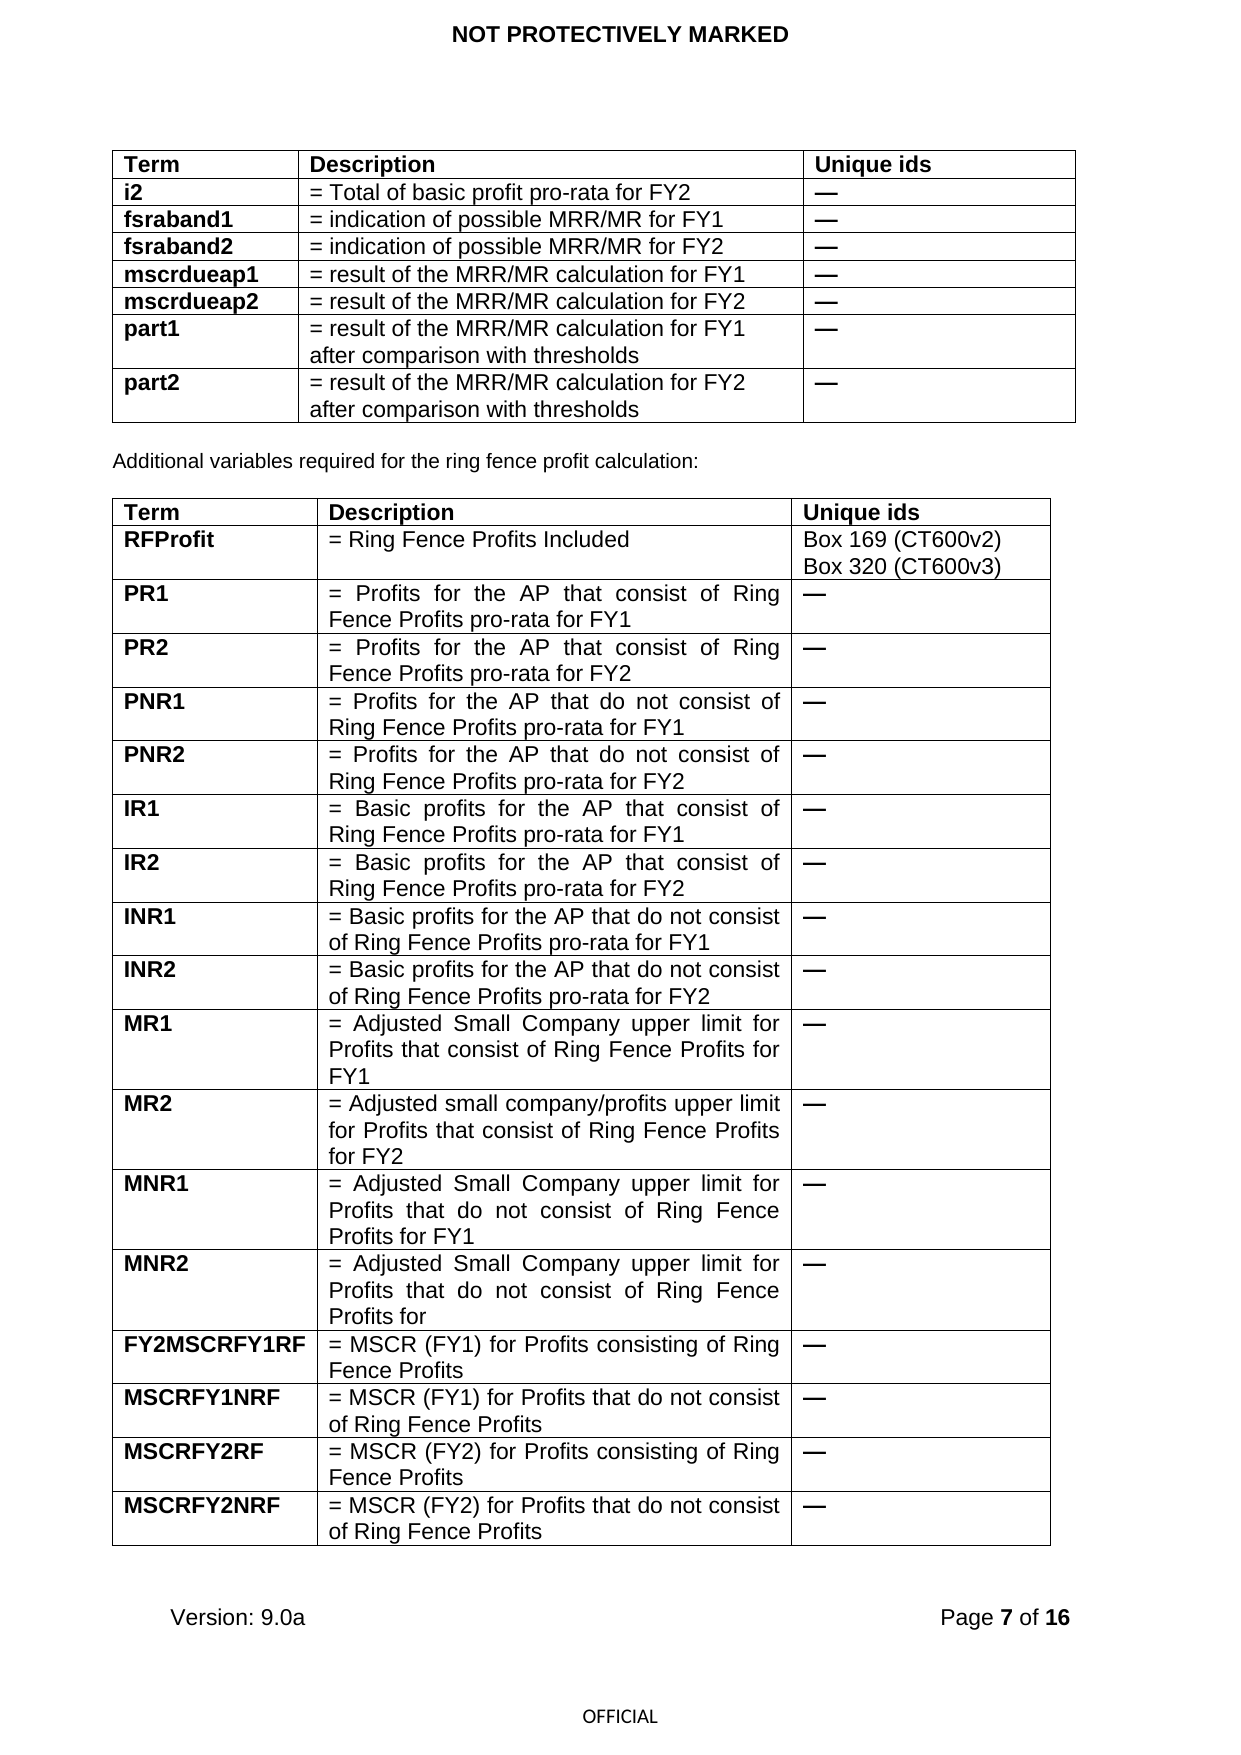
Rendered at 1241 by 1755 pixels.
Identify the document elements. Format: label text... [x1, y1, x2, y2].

table_cell = Basic profits for the AP that consist of Ring Fence Profits pro-rata for FY1 [318, 795, 791, 848]
table_cell Box 169 (CT600v2) Box 320 (CT600v3) [792, 526, 1050, 579]
table_cell — [792, 580, 1050, 633]
table_cell PNR1 [113, 688, 317, 740]
table_header Unique ids [804, 151, 1075, 177]
table_cell fsraband2 [113, 233, 298, 259]
table_cell fsraband1 [113, 206, 298, 232]
table_cell — [804, 206, 1075, 232]
table_cell = result of the MRR/MR calculation for FY2 [299, 288, 803, 314]
table_cell — [804, 288, 1075, 314]
table_cell RFProfit [113, 526, 317, 579]
table_cell — [792, 634, 1050, 687]
table_cell PR1 [113, 580, 317, 633]
table_cell INR2 [113, 956, 317, 1009]
table_cell mscrdueap1 [113, 261, 298, 287]
table_cell PR2 [113, 634, 317, 687]
table_header Term [113, 499, 317, 525]
table_cell = Profits for the AP that consist of Ring Fence Profits pro-rata for FY1 [318, 580, 791, 633]
table_cell FY2MSCRFY1RF [113, 1331, 317, 1383]
table_cell = Adjusted small company/profits upper limit for Profits that consist of Ring Fence Profits for FY2 [318, 1090, 791, 1169]
table_cell MR2 [113, 1090, 317, 1169]
table_cell = Basic profits for the AP that do not consist of Ring Fence Profits pro-rata for FY2 [318, 956, 791, 1009]
table_cell — [792, 1170, 1050, 1249]
table_cell = Basic profits for the AP that consist of Ring Fence Profits pro-rata for FY2 [318, 849, 791, 902]
table_cell MNR2 [113, 1250, 317, 1329]
table_cell = MSCR (FY2) for Profits consisting of Ring Fence Profits [318, 1438, 791, 1491]
table_cell — [792, 1384, 1050, 1437]
table_cell MSCRFY1NRF [113, 1384, 317, 1437]
table_cell part1 [113, 315, 298, 368]
table_cell = Adjusted Small Company upper limit for Profits that consist of Ring Fence Profits for FY1 [318, 1010, 791, 1089]
table_cell — [792, 1010, 1050, 1089]
table_cell MSCRFY2RF [113, 1438, 317, 1491]
table_cell = MSCR (FY1) for Profits consisting of Ring Fence Profits [318, 1331, 791, 1383]
table_cell MNR1 [113, 1170, 317, 1249]
table_cell — [804, 369, 1075, 422]
table_cell = result of the MRR/MR calculation for FY2 after comparison with thresholds [299, 369, 803, 422]
table_header Unique ids [792, 499, 1050, 525]
table_cell MSCRFY2NRF [113, 1492, 317, 1544]
table_cell = Profits for the AP that do not consist of Ring Fence Profits pro-rata for FY1 [318, 688, 791, 740]
table_cell — [792, 1331, 1050, 1383]
table_cell = indication of possible MRR/MR for FY1 [299, 206, 803, 232]
table_cell = MSCR (FY2) for Profits that do not consist of Ring Fence Profits [318, 1492, 791, 1544]
table_cell = result of the MRR/MR calculation for FY1 [299, 261, 803, 287]
table_cell — [792, 956, 1050, 1009]
table_cell — [804, 179, 1075, 205]
table_cell i2 [113, 179, 298, 205]
table_cell IR1 [113, 795, 317, 848]
table_cell — [792, 1090, 1050, 1169]
table_cell = Basic profits for the AP that do not consist of Ring Fence Profits pro-rata for FY1 [318, 903, 791, 955]
table_cell = result of the MRR/MR calculation for FY1 after comparison with thresholds [299, 315, 803, 368]
table_cell — [804, 233, 1075, 259]
table_cell — [792, 849, 1050, 902]
table_cell = Adjusted Small Company upper limit for Profits that do not consist of Ring Fence Profits for FY1 [318, 1170, 791, 1249]
table_cell = Total of basic profit pro-rata for FY2 [299, 179, 803, 205]
table_cell — [792, 903, 1050, 955]
table_cell IR2 [113, 849, 317, 902]
table_header Description [299, 151, 803, 177]
table_cell mscrdueap2 [113, 288, 298, 314]
table_cell PNR2 [113, 741, 317, 794]
text Additional variables required for the ring fence profit calculation: [112, 448, 1128, 473]
table_cell — [792, 795, 1050, 848]
table_cell — [792, 741, 1050, 794]
table_cell MR1 [113, 1010, 317, 1089]
table_cell = Profits for the AP that do not consist of Ring Fence Profits pro-rata for FY2 [318, 741, 791, 794]
table_cell = Profits for the AP that consist of Ring Fence Profits pro-rata for FY2 [318, 634, 791, 687]
table_cell — [792, 1438, 1050, 1491]
table_cell = Ring Fence Profits Included [318, 526, 791, 579]
table_cell part2 [113, 369, 298, 422]
table_cell — [792, 1250, 1050, 1329]
table_header Description [318, 499, 791, 525]
table_cell — [792, 1492, 1050, 1544]
table_cell INR1 [113, 903, 317, 955]
table_cell — [804, 315, 1075, 368]
table_cell — [804, 261, 1075, 287]
table_cell — [792, 688, 1050, 740]
table_cell = Adjusted Small Company upper limit for Profits that do not consist of Ring Fence Profits for [318, 1250, 791, 1329]
table_cell = indication of possible MRR/MR for FY2 [299, 233, 803, 259]
table_cell = MSCR (FY1) for Profits that do not consist of Ring Fence Profits [318, 1384, 791, 1437]
table_header Term [113, 151, 298, 177]
